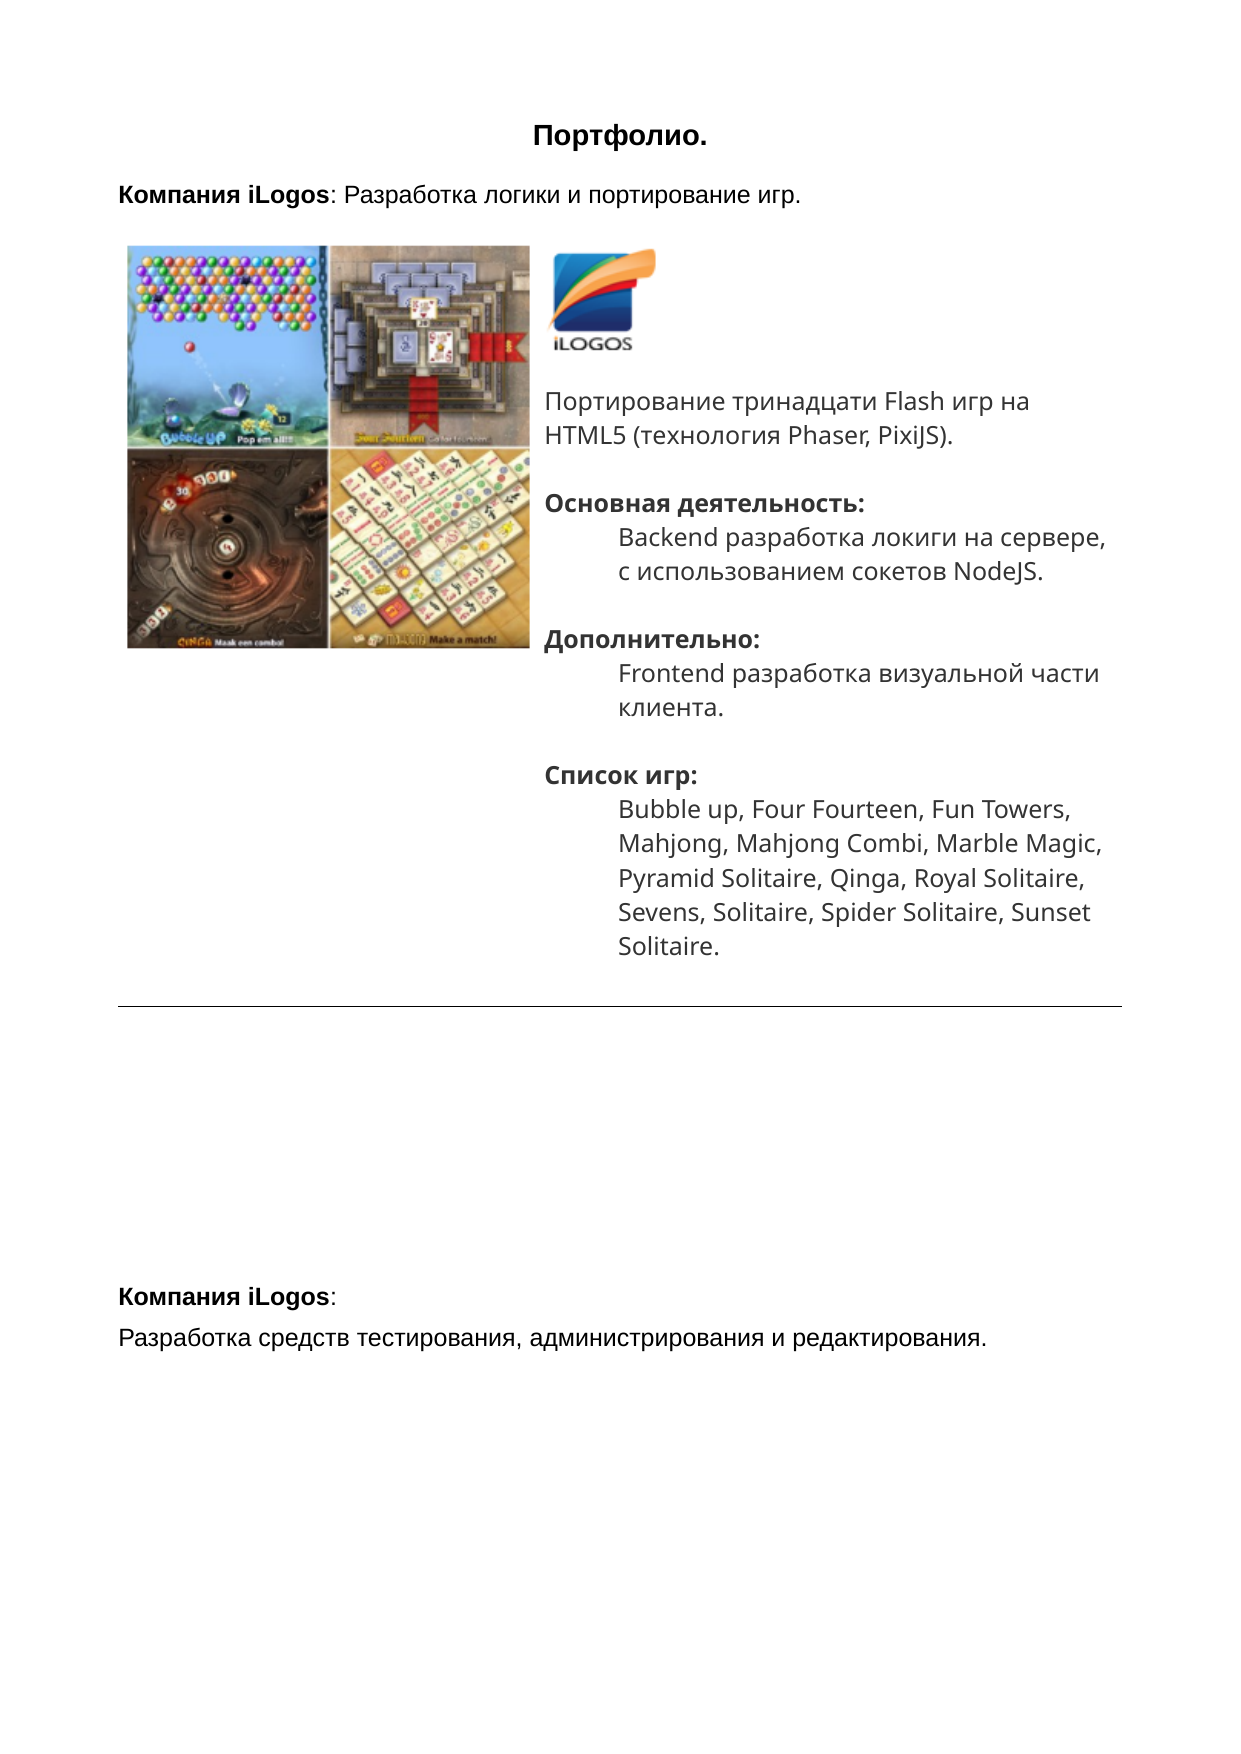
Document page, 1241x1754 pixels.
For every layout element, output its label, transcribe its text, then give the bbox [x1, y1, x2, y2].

table_header [118, 238, 538, 968]
text Компания iLogos: [118, 1282, 1122, 1311]
picture [544, 243, 659, 355]
subtitle Компания iLogos: Разработка логики и портирование игр. [118, 180, 1122, 209]
table_header Портирование тринадцати Flash игр на HTML5 (технология Phaser, PixiJS). Основная деятельность: Backend разработка локиги на сервере, с использованием сокетов NodeJS. Дополнительно: Frontend разработка визуальной части клиента. Список игр: Bubble up, Four Fourteen, Fun Towers, Mahjong, Mahjong Combi, Marble Magic, Pyramid Solitaire, Qinga, Royal Solitaire, Sevens, Solitaire, Spider Solitaire, Sunset Solitaire. [538, 355, 1123, 968]
table_header [538, 238, 1123, 354]
subtitle Портфолио. [118, 118, 1122, 152]
text Разработка средств тестирования, администрирования и редактирования. [118, 1323, 1122, 1352]
picture [123, 243, 533, 650]
